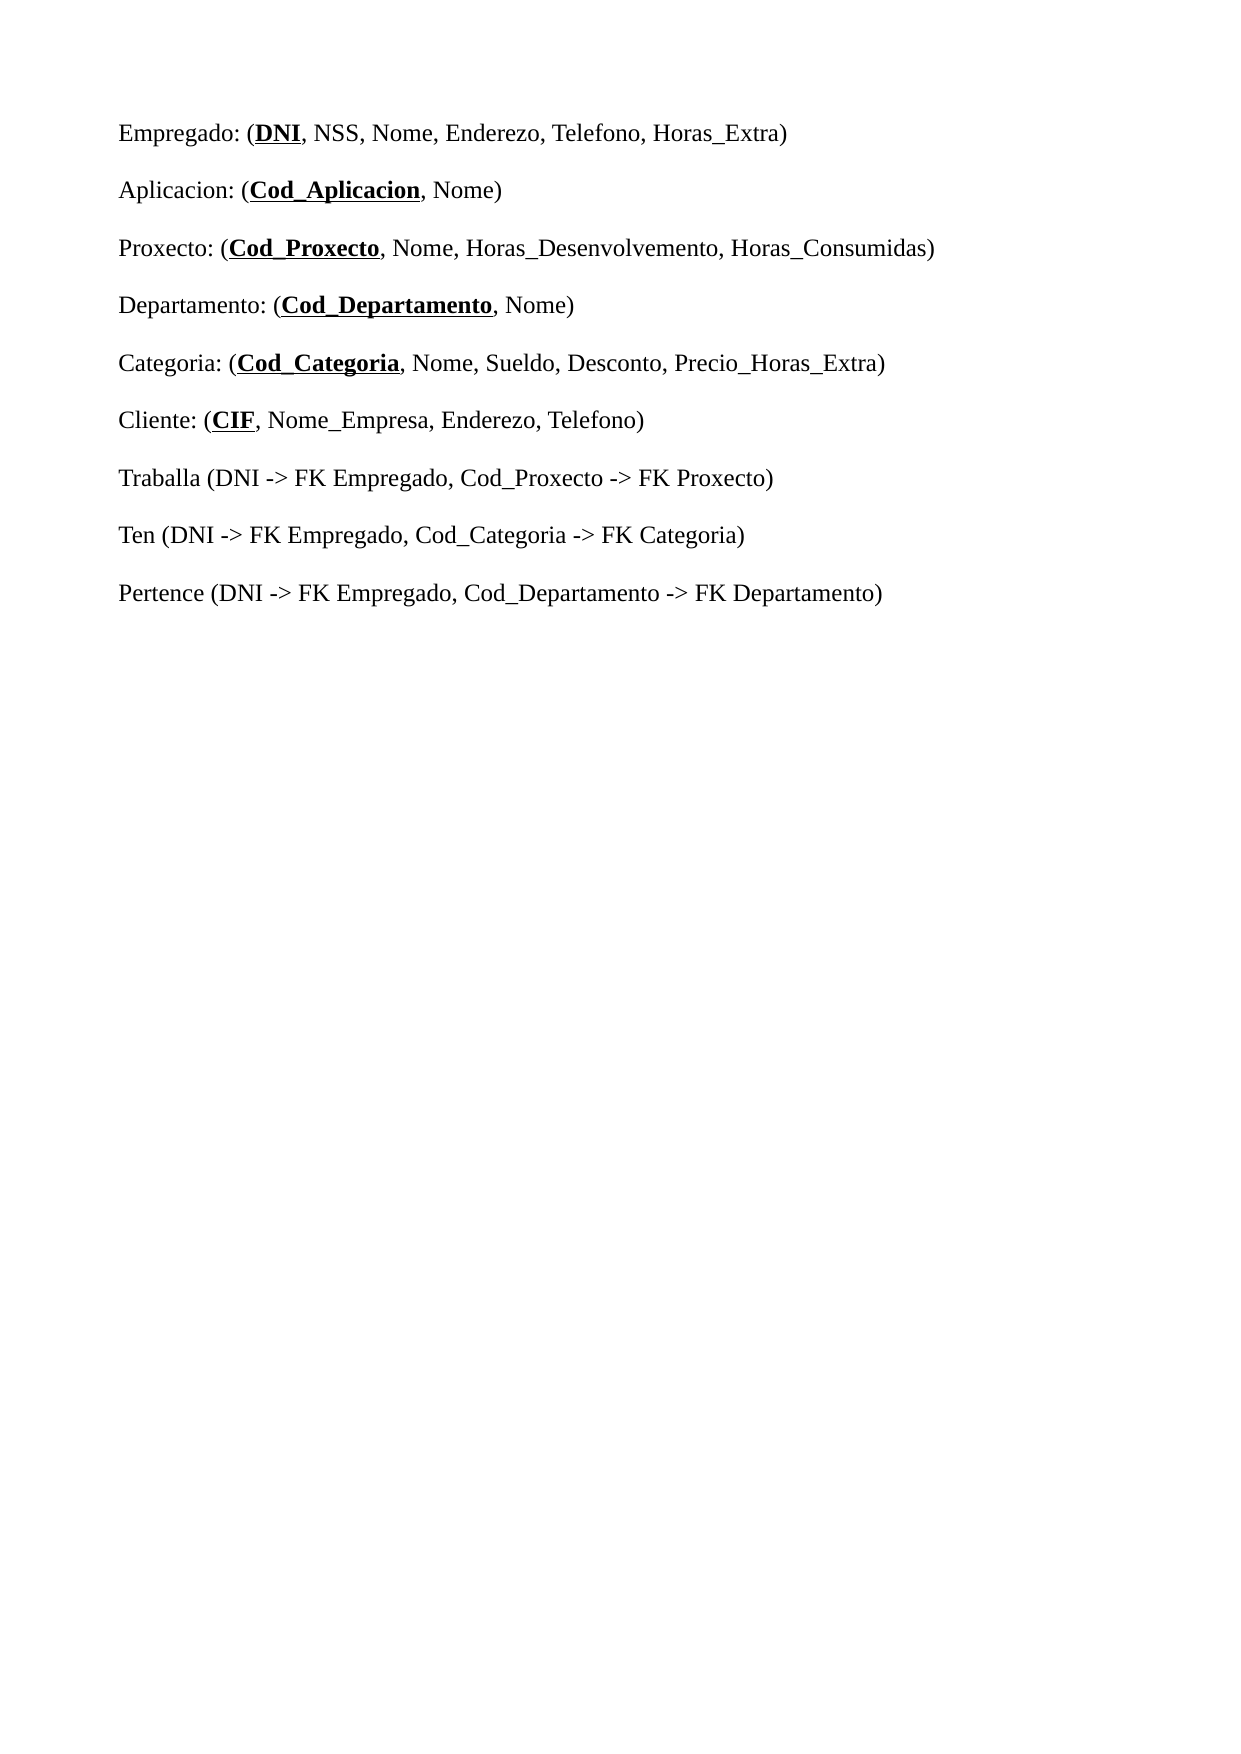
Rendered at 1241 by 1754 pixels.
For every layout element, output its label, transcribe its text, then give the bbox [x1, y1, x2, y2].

text Pertence (DNI -> FK Empregado, Cod_Departamento -> FK Departamento) [118, 578, 1122, 607]
text Proxecto: (Cod_Proxecto, Nome, Horas_Desenvolvemento, Horas_Consumidas) [118, 233, 1122, 262]
text Empregado: (DNI, NSS, Nome, Enderezo, Telefono, Horas_Extra) [118, 118, 1122, 147]
text Aplicacion: (Cod_Aplicacion, Nome) [118, 176, 1122, 204]
text Ten (DNI -> FK Empregado, Cod_Categoria -> FK Categoria) [118, 521, 1122, 549]
text Cliente: (CIF, Nome_Empresa, Enderezo, Telefono) [118, 406, 1122, 434]
text Traballa (DNI -> FK Empregado, Cod_Proxecto -> FK Proxecto) [118, 463, 1122, 492]
text Departamento: (Cod_Departamento, Nome) [118, 291, 1122, 319]
text Categoria: (Cod_Categoria, Nome, Sueldo, Desconto, Precio_Horas_Extra) [118, 348, 1122, 377]
